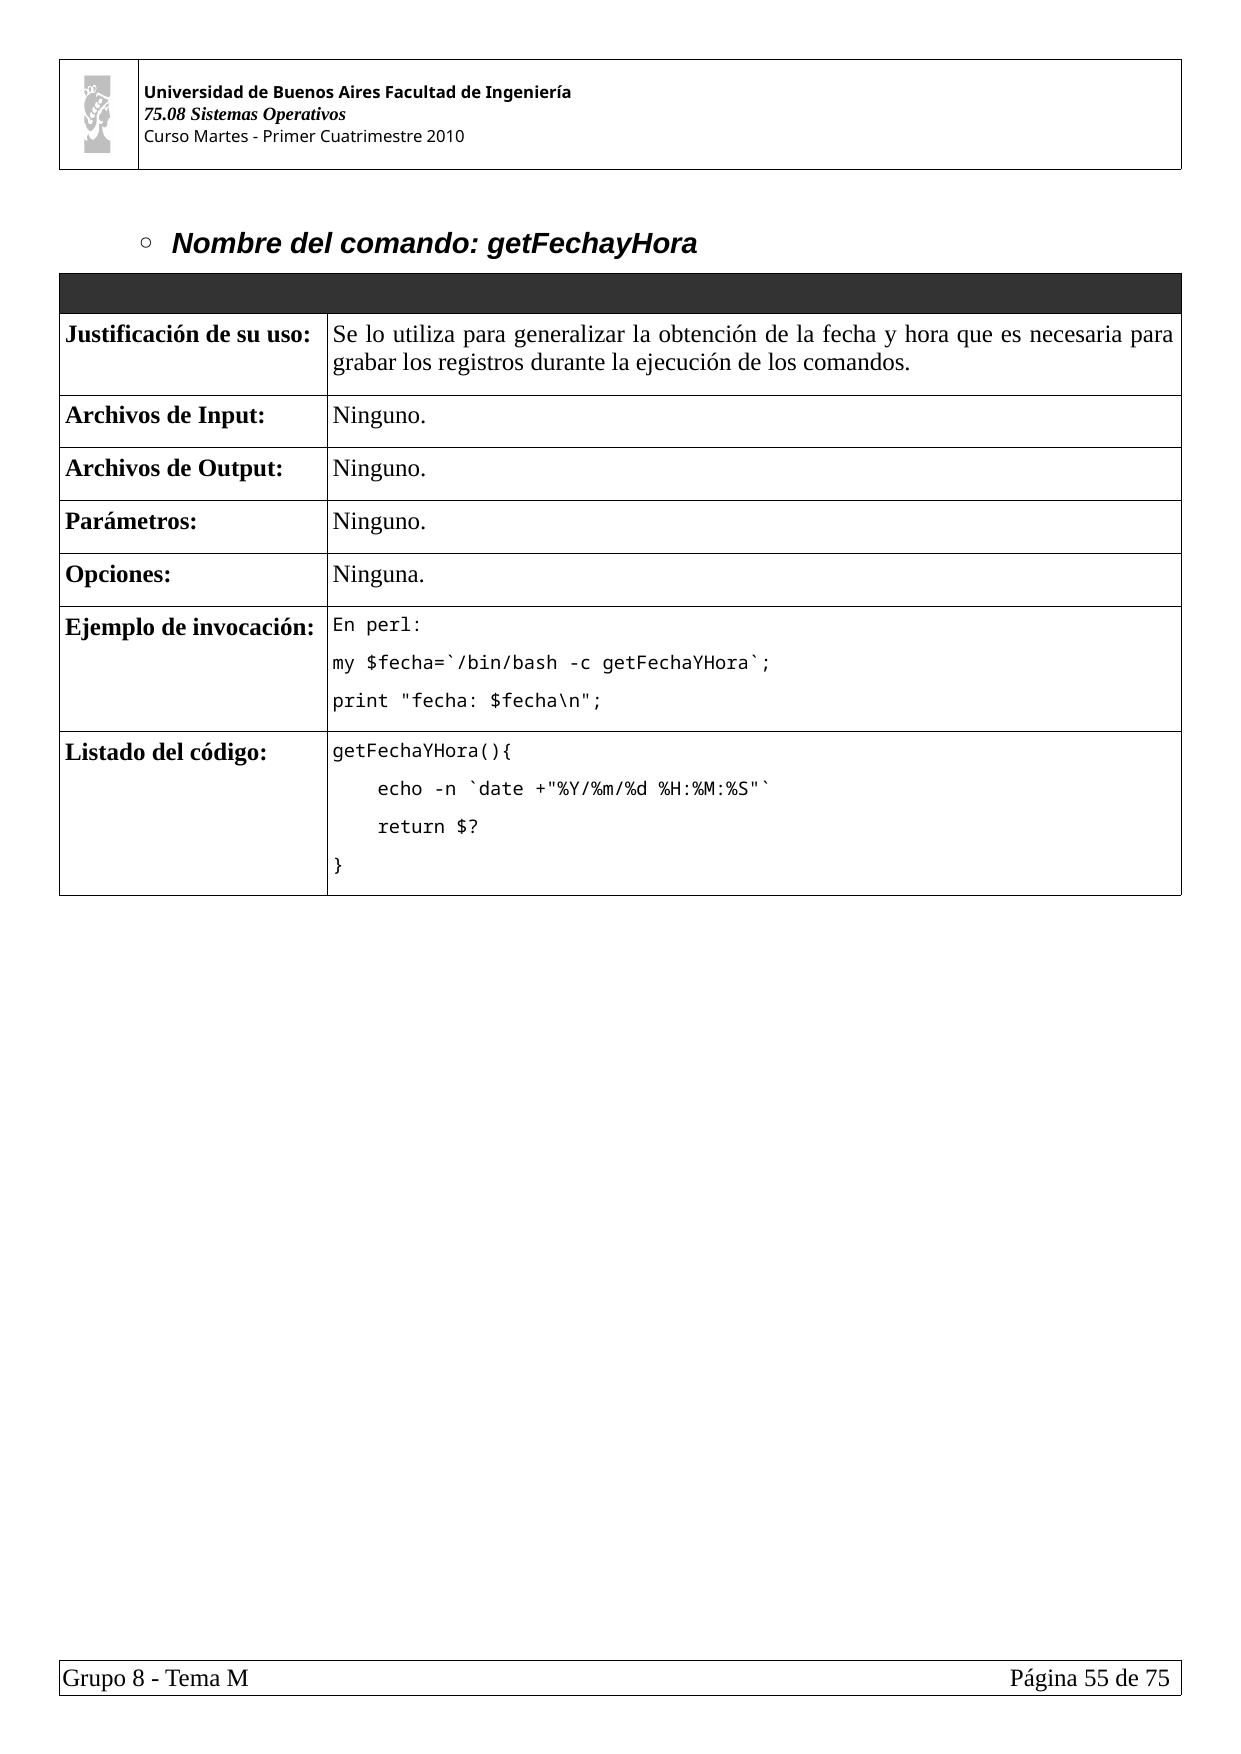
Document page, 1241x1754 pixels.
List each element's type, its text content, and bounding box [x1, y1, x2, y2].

table_cell Ninguno. [328, 501, 1181, 553]
table_cell Ninguno. [328, 396, 1181, 447]
table_cell Justificación de su uso: [60, 314, 327, 394]
table_cell Parámetros: [60, 501, 327, 553]
table_cell Archivos de Output: [60, 448, 327, 500]
table_cell Archivos de Input: [60, 396, 327, 447]
picture [83, 73, 114, 155]
table_cell Listado del código: [60, 732, 327, 895]
table_cell Ninguno. [328, 448, 1181, 500]
table_cell Opciones: [60, 554, 327, 606]
table_cell Se lo utiliza para generalizar la obtención de la fecha y hora que es necesaria para grabar los registros durante la ejecución de los comandos. [328, 314, 1181, 394]
subtitle Nombre del comando: getFechayHora [134, 226, 1181, 260]
table_header [60, 274, 1181, 313]
table_cell Ejemplo de invocación: [60, 607, 327, 731]
table_cell En perl: my $fecha=`/bin/bash -c getFechaYHora`; print "fecha: $fecha\n"; [328, 607, 1181, 731]
table_cell getFechaYHora(){ echo -n `date +"%Y/%m/%d %H:%M:%S"` return $? } [328, 732, 1181, 895]
table_cell Ninguna. [328, 554, 1181, 606]
